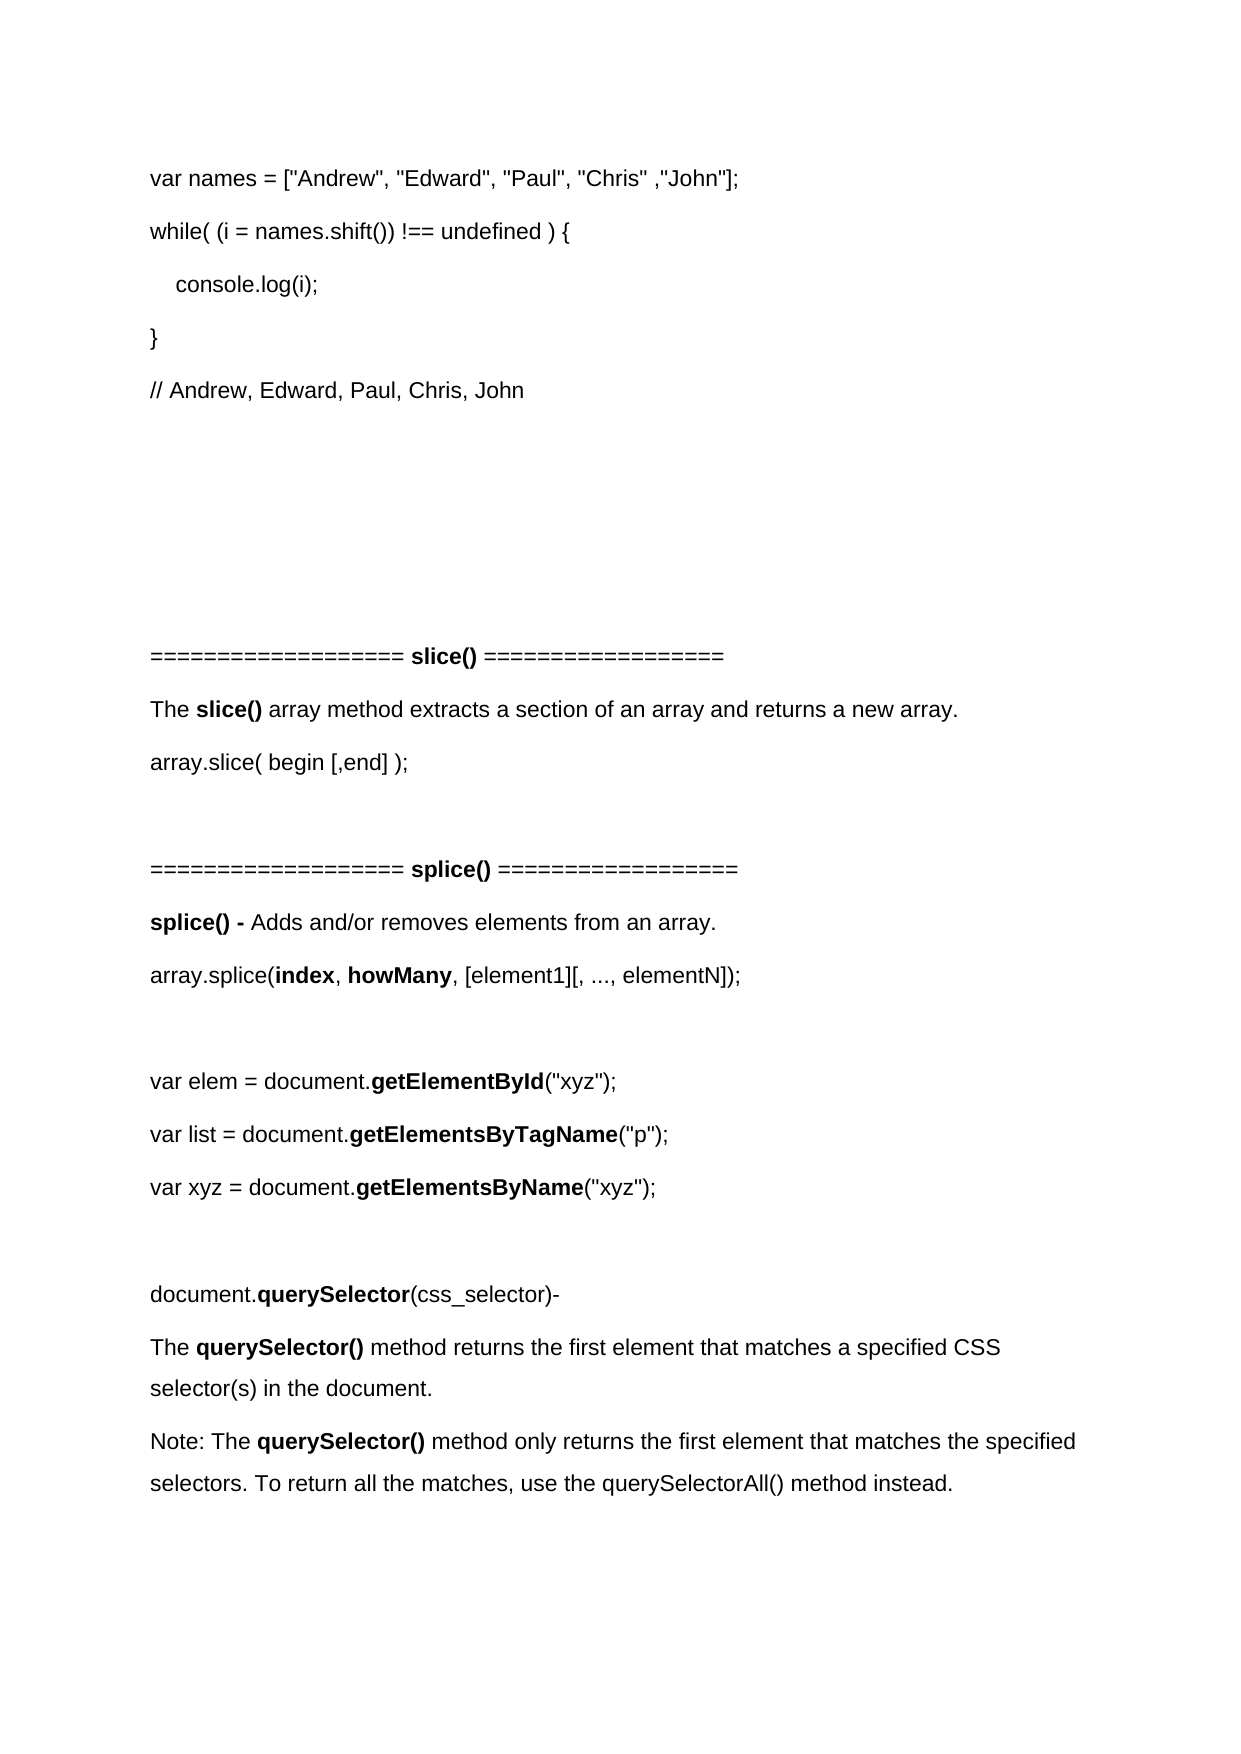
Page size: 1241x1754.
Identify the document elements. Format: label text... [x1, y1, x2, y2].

text var names = ["Andrew", "Edward", "Paul", "Chris" ,"John"]; [150, 150, 1090, 191]
text } [150, 309, 1090, 351]
text The querySelector() method returns the first element that matches a specified CSS selector(s) in the document. [150, 1319, 1090, 1401]
text array.splice(index, howMany, [element1][, ..., elementN]); [150, 947, 1090, 988]
text The slice() array method extracts a section of an array and returns a new array. [150, 681, 1090, 723]
text var list = document.getElementsByTagName("p"); [150, 1106, 1090, 1148]
text =================== splice() ================== [150, 841, 1090, 882]
text Note: The querySelector() method only returns the first element that matches the specified selectors. To return all the matches, use the querySelectorAll() method instead. [150, 1413, 1090, 1496]
text var xyz = document.getElementsByName("xyz"); [150, 1159, 1090, 1201]
text while( (i = names.shift()) !== undefined ) { [150, 203, 1090, 244]
text // Andrew, Edward, Paul, Chris, John [150, 362, 1090, 404]
text splice() - Adds and/or removes elements from an array. [150, 894, 1090, 935]
text console.log(i); [150, 256, 1090, 298]
text var elem = document.getElementById("xyz"); [150, 1053, 1090, 1094]
text array.slice( begin [,end] ); [150, 734, 1090, 776]
text document.querySelector(css_selector)- [150, 1266, 1090, 1307]
text =================== slice() ================== [150, 628, 1090, 669]
